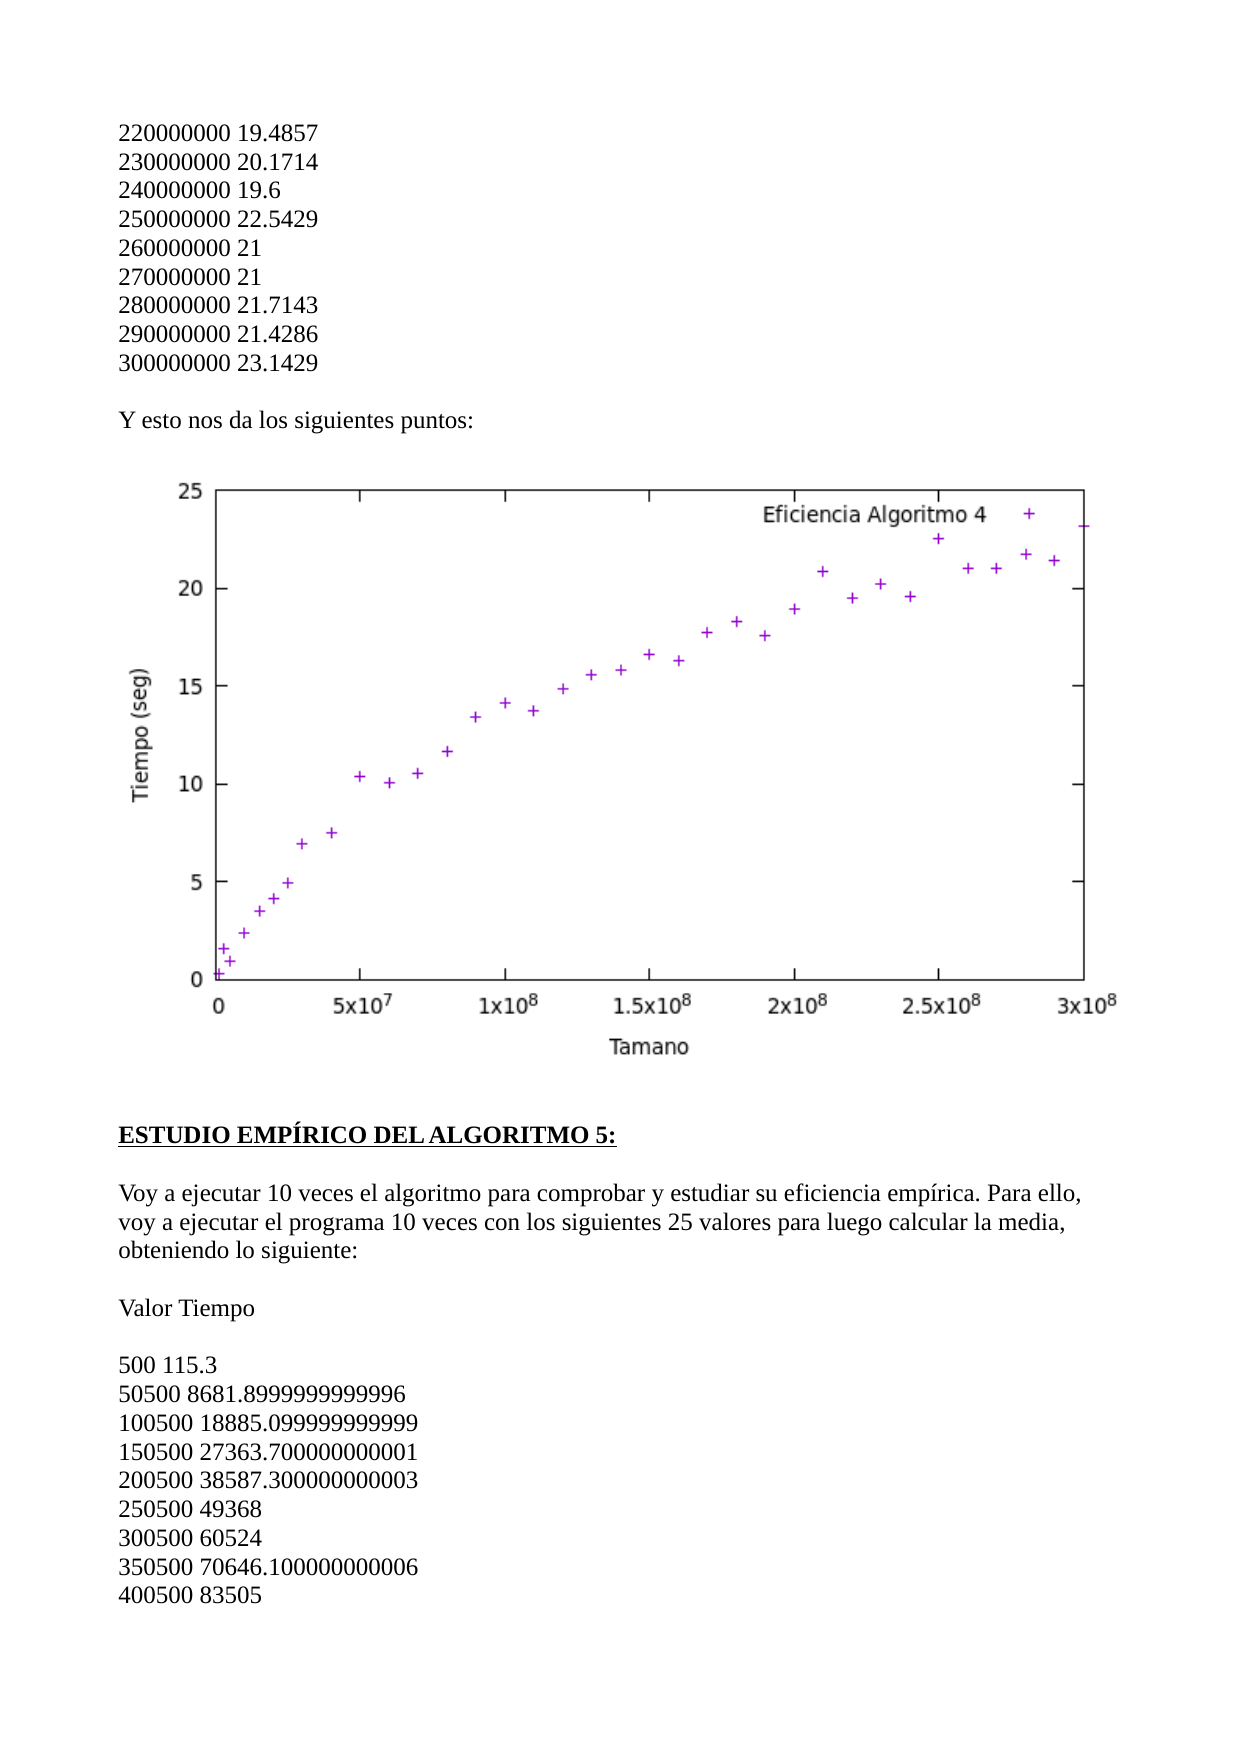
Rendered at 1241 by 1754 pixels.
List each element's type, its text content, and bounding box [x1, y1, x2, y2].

text ESTUDIO EMPÍRICO DEL ALGORITMO 5: [118, 1121, 1122, 1149]
text 50500 8681.8999999999996 [118, 1379, 1122, 1408]
text Y esto nos da los siguientes puntos: [118, 406, 1122, 434]
picture [120, 463, 1121, 1064]
text 100500 18885.099999999999 [118, 1408, 1122, 1437]
text 400500 83505 [118, 1581, 1122, 1609]
text 240000000 19.6 [118, 176, 1122, 204]
text 250500 49368 [118, 1494, 1122, 1523]
text 250000000 22.5429 [118, 204, 1122, 233]
text Voy a ejecutar 10 veces el algoritmo para comprobar y estudiar su eficiencia empírica. Para ello, voy a ejecutar el programa 10 veces con los siguientes 25 valores para luego calcular la media, obteniendo lo siguiente: [118, 1178, 1122, 1264]
text Valor Tiempo [118, 1293, 1122, 1322]
text 220000000 19.4857 [118, 118, 1122, 147]
text 500 115.3 [118, 1351, 1122, 1379]
text 230000000 20.1714 [118, 147, 1122, 176]
text 200500 38587.300000000003 [118, 1466, 1122, 1494]
text 300000000 23.1429 [118, 348, 1122, 377]
text 350500 70646.100000000006 [118, 1552, 1122, 1581]
text 150500 27363.700000000001 [118, 1437, 1122, 1466]
text 280000000 21.7143 [118, 291, 1122, 319]
text 260000000 21 [118, 233, 1122, 262]
text 290000000 21.4286 [118, 319, 1122, 348]
text 300500 60524 [118, 1523, 1122, 1552]
text 270000000 21 [118, 262, 1122, 291]
